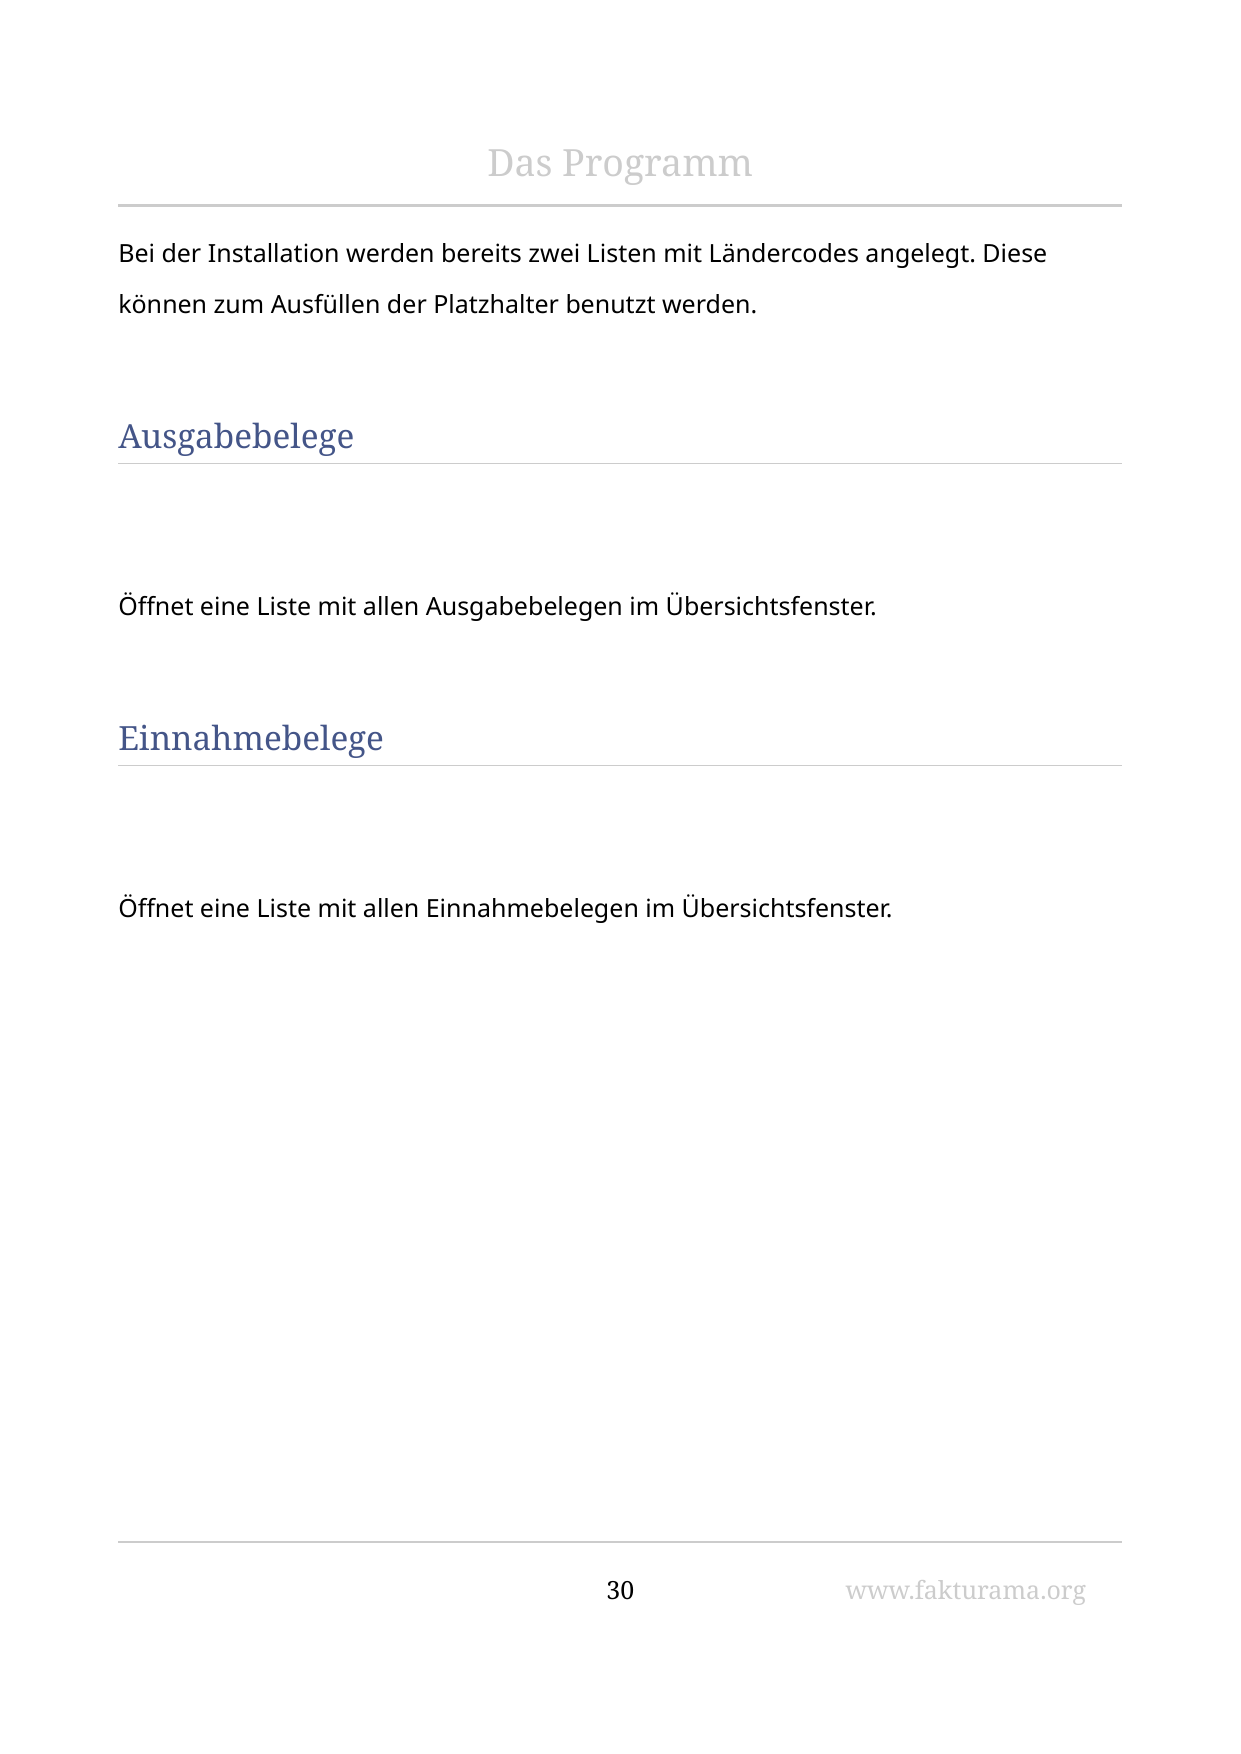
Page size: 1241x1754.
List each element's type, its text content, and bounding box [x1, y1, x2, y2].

subtitle Ausgabebelege [118, 413, 1122, 463]
text Öffnet eine Liste mit allen Einnahmebelegen im Übersichtsfenster. [118, 890, 1122, 924]
text Öffnet eine Liste mit allen Ausgabebelegen im Übersichtsfenster. [118, 589, 1122, 623]
text Bei der Installation werden bereits zwei Listen mit Ländercodes angelegt. Diese können zum Ausfüllen der Platzhalter benutzt werden. [118, 236, 1122, 321]
subtitle Einnahmebelege [118, 715, 1122, 765]
